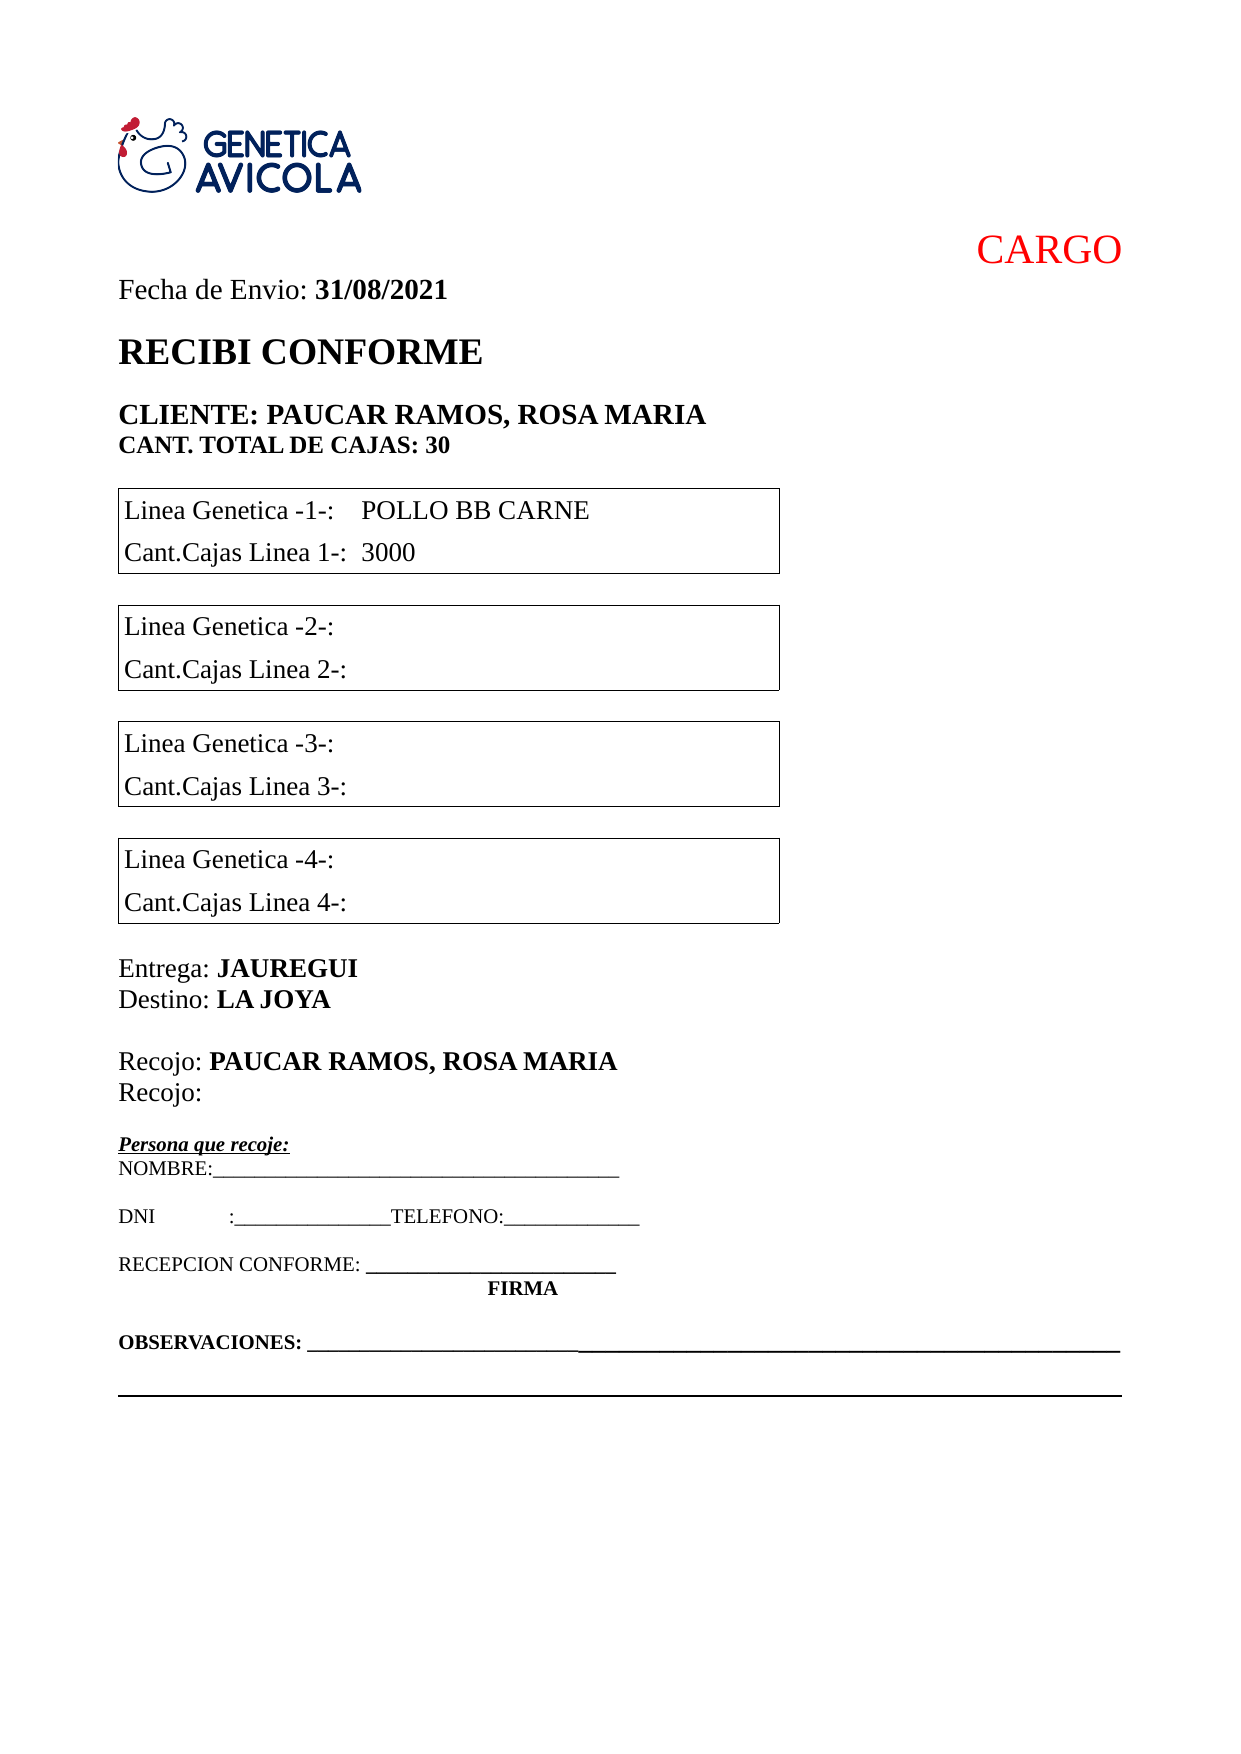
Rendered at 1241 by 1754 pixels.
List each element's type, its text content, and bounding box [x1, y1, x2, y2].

table_cell Linea Genetica -2-: [119, 606, 356, 647]
table_cell [118, 807, 356, 838]
table_cell Cant.Cajas Linea 4-: [119, 880, 356, 923]
table_cell 3000 [356, 531, 779, 573]
table_cell [356, 839, 779, 880]
picture [117, 117, 362, 193]
text OBSERVACIONES: __________________________________________________________________ [118, 1324, 1122, 1355]
table_cell [118, 574, 356, 604]
table_cell [356, 764, 779, 806]
text DNI :_______________TELEFONO:_____________ [118, 1204, 1122, 1228]
text Persona que recoje: [118, 1132, 1122, 1156]
text Recojo: PAUCAR RAMOS, ROSA MARIA [118, 1045, 1122, 1076]
text NOMBRE:_______________________________________ [118, 1156, 1122, 1180]
table_cell [356, 647, 779, 690]
table_cell Cant.Cajas Linea 2-: [119, 647, 356, 690]
text Recojo: [118, 1076, 1122, 1108]
table_cell [356, 691, 779, 721]
table_cell [356, 880, 779, 923]
table_cell [356, 606, 779, 647]
text FIRMA [118, 1276, 1122, 1300]
table_cell [356, 722, 779, 764]
table_cell Linea Genetica -4-: [119, 839, 356, 880]
text CLIENTE: PAUCAR RAMOS, ROSA MARIA [118, 397, 1122, 431]
table_cell Cant.Cajas Linea 1-: [119, 531, 356, 573]
table_cell [356, 807, 779, 838]
text Entrega: JAUREGUI [118, 952, 1122, 983]
table_header Linea Genetica -1-: [119, 489, 356, 531]
table_cell Cant.Cajas Linea 3-: [119, 764, 356, 806]
text CARGO [118, 224, 1122, 272]
text CANT. TOTAL DE CAJAS: 30 [118, 431, 1122, 459]
text RECIBI CONFORME [118, 330, 1122, 373]
table_cell [118, 691, 356, 721]
table_cell [356, 574, 779, 604]
text RECEPCION CONFORME: ________________________ [118, 1252, 1122, 1276]
table_cell Linea Genetica -3-: [119, 722, 356, 764]
text Fecha de Envio: 31/08/2021 [118, 272, 1122, 306]
table_header POLLO BB CARNE [356, 489, 779, 531]
text Destino: LA JOYA [118, 983, 1122, 1014]
